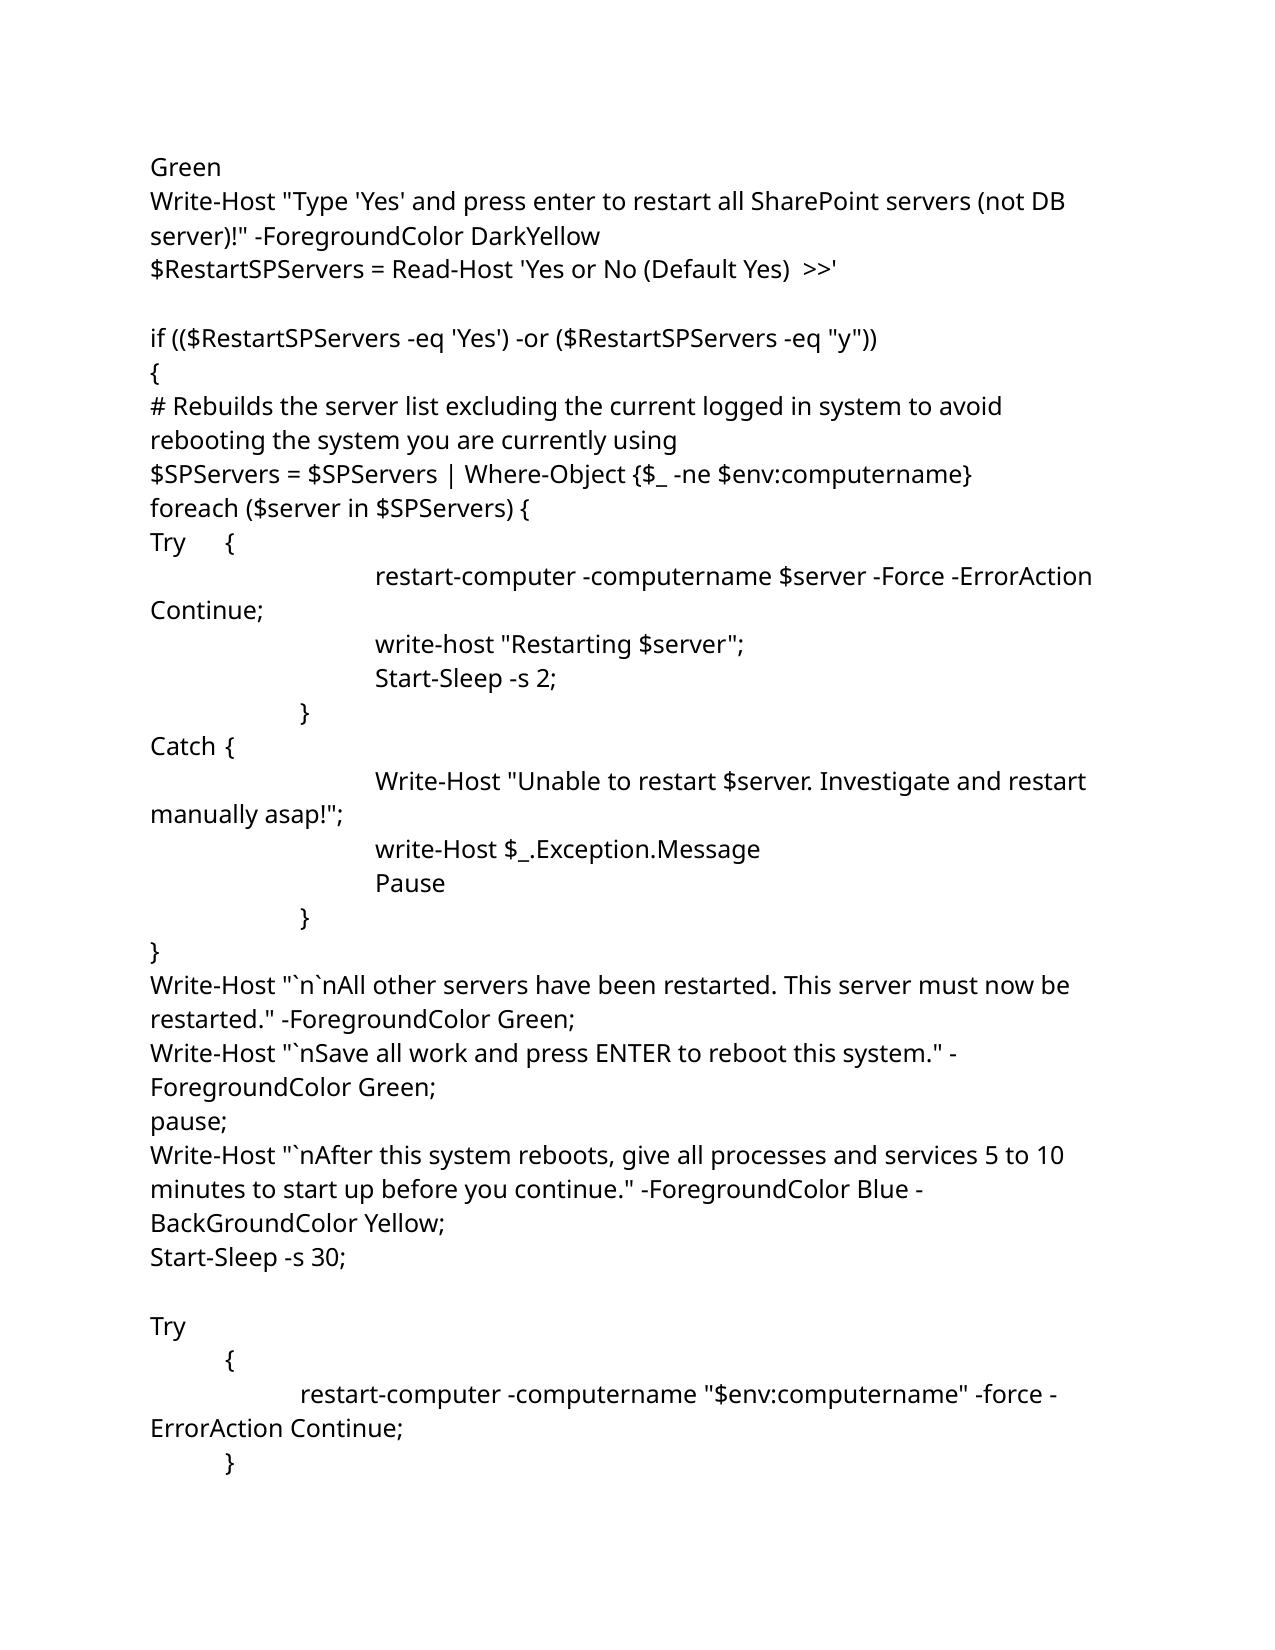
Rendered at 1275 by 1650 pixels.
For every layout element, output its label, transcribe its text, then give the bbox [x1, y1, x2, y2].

text restart-computer -computername "$env:computername" -force -ErrorAction Continue; [150, 1376, 1125, 1444]
text { [150, 1342, 1125, 1376]
text } [150, 695, 1125, 729]
text } [150, 1444, 1125, 1478]
text if (($RestartSPServers -eq 'Yes') -or ($RestartSPServers -eq "y")) [150, 320, 1125, 354]
text Write-Host "`n`nAll other servers have been restarted. This server must now be restarted." -ForegroundColor Green; [150, 967, 1125, 1036]
text Write-Host "Type 'Yes' and press enter to restart all SharePoint servers (not DB server)!" -ForegroundColor DarkYellow [150, 184, 1125, 252]
text } [150, 899, 1125, 933]
text write-Host $_.Exception.Message [150, 831, 1125, 865]
text pause; [150, 1104, 1125, 1138]
text write-host "Restarting $server"; [150, 627, 1125, 661]
text restart-computer -computername $server -Force -ErrorAction Continue; [150, 559, 1125, 627]
text foreach ($server in $SPServers) { [150, 491, 1125, 525]
text Start-Sleep -s 2; [150, 661, 1125, 695]
text Try [150, 1308, 1125, 1342]
text Catch { [150, 729, 1125, 763]
text $SPServers = $SPServers | Where-Object {$_ -ne $env:computername} [150, 457, 1125, 491]
text { [150, 354, 1125, 388]
text Write-Host "Unable to restart $server. Investigate and restart manually asap!"; [150, 763, 1125, 831]
text $RestartSPServers = Read-Host 'Yes or No (Default Yes) >>' [150, 252, 1125, 286]
text } [150, 933, 1125, 967]
text # Rebuilds the server list excluding the current logged in system to avoid rebooting the system you are currently using [150, 388, 1125, 457]
text Write-Host "`nSave all work and press ENTER to reboot this system." -ForegroundColor Green; [150, 1036, 1125, 1104]
text Write-Host "`nAfter this system reboots, give all processes and services 5 to 10 minutes to start up before you continue." -ForegroundColor Blue -BackGroundColor Yellow; [150, 1138, 1125, 1240]
text Green [150, 150, 1125, 184]
text Pause [150, 865, 1125, 899]
text Start-Sleep -s 30; [150, 1240, 1125, 1274]
text Try { [150, 525, 1125, 559]
